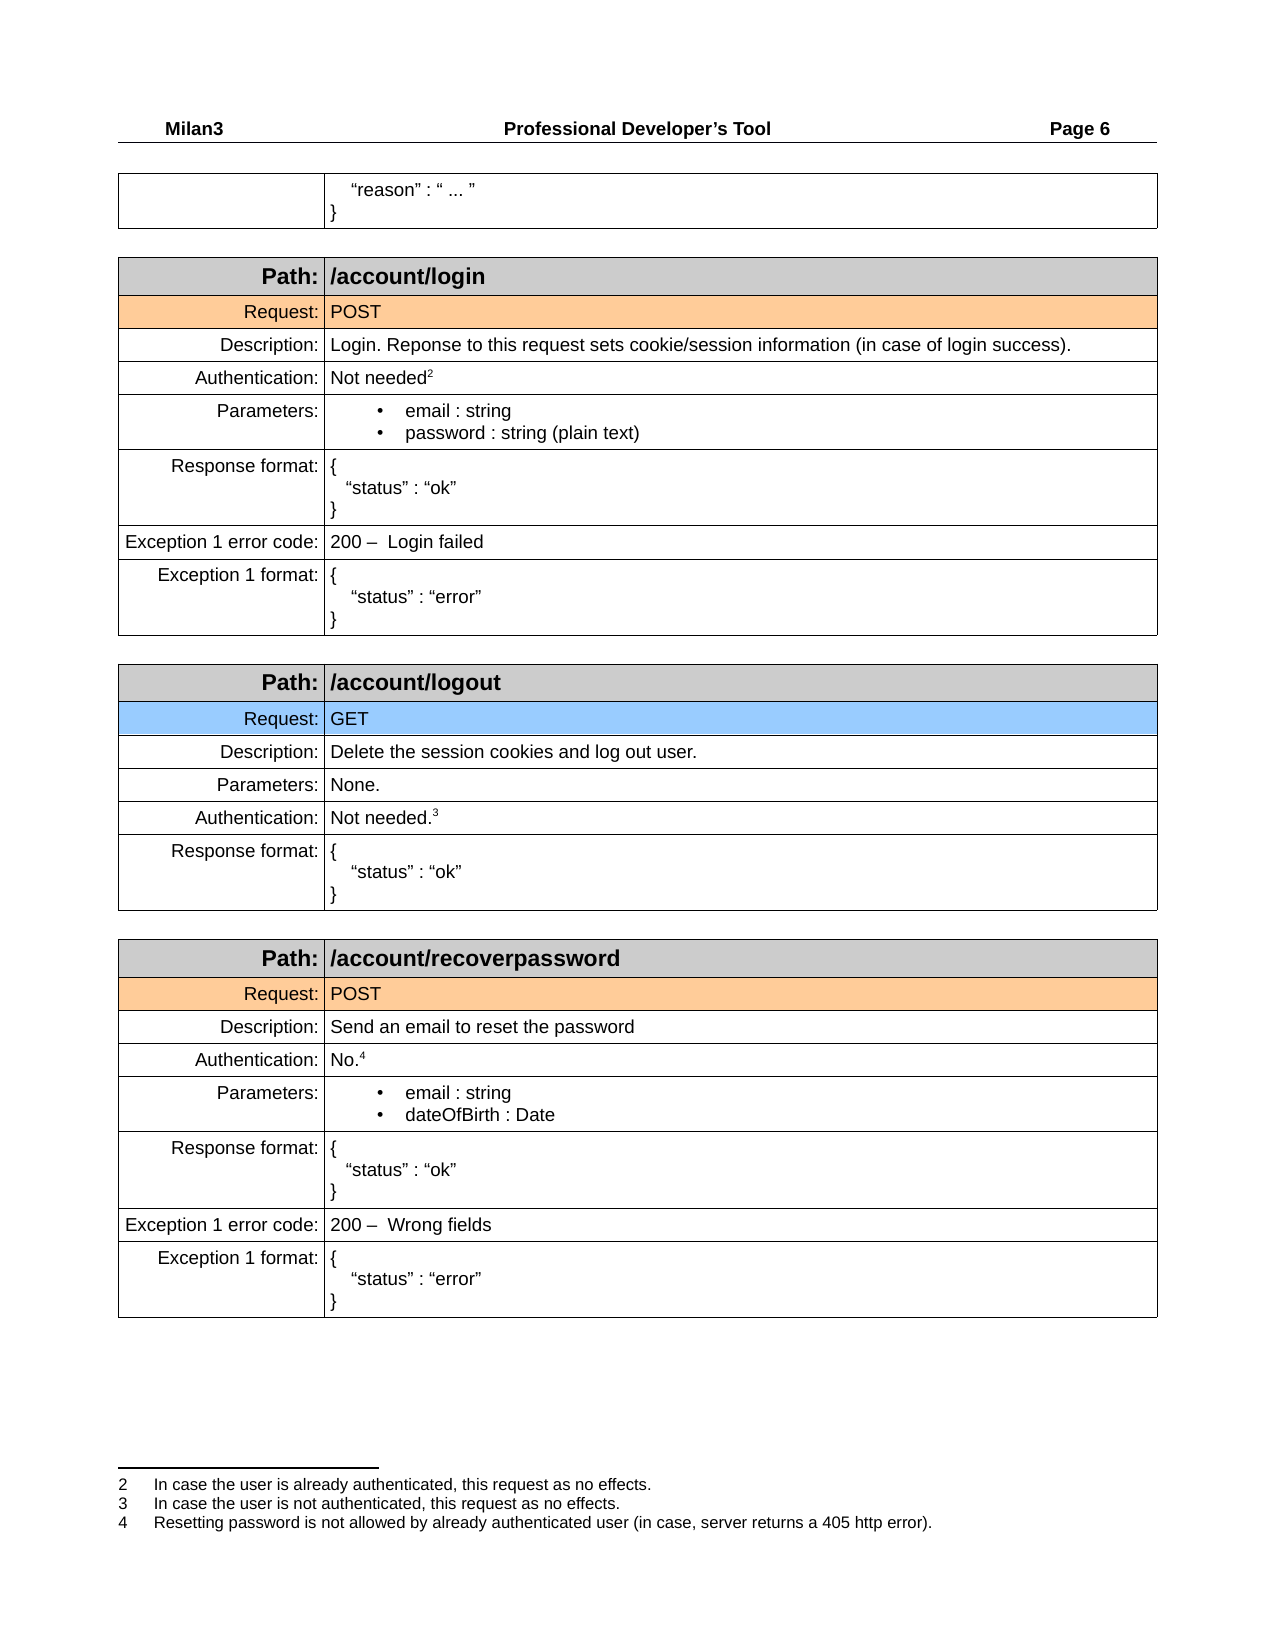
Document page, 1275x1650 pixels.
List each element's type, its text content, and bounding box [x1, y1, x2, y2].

table_cell Send an email to reset the password [325, 1011, 1157, 1043]
table_cell Description: [119, 736, 324, 768]
table_header /account/logout [325, 665, 1157, 701]
table_cell Response format: [119, 450, 324, 525]
table_cell GET [325, 702, 1157, 734]
table_cell [119, 174, 324, 228]
table_cell POST [325, 296, 1157, 328]
table_cell Request: [119, 702, 324, 734]
table_cell { “status” : “error” } [325, 560, 1157, 635]
table_cell { “status” : “ok” } [325, 1132, 1157, 1207]
table_cell Authentication: [119, 362, 324, 394]
table_cell 200 – Wrong fields [325, 1209, 1157, 1241]
table_cell 200 – Login failed [325, 526, 1157, 558]
table_cell Response format: [119, 1132, 324, 1207]
table_cell { “status” : “error” } [325, 1242, 1157, 1317]
table_cell Not needed [325, 362, 1157, 394]
table_cell Exception 1 error code: [119, 526, 324, 558]
table_cell None. [325, 769, 1157, 801]
table_cell Description: [119, 1011, 324, 1043]
table_cell Delete the session cookies and log out user. [325, 736, 1157, 768]
table_header /account/recoverpassword [325, 940, 1157, 977]
table_header Path: [119, 258, 324, 295]
table_cell Login. Reponse to this request sets cookie/session information (in case of login success). [325, 329, 1157, 361]
table_cell { “status” : “ok” } [325, 450, 1157, 525]
table_cell Not needed. [325, 802, 1157, 834]
table_cell email : string password : string (plain text) [325, 395, 1157, 449]
table_cell Request: [119, 978, 324, 1010]
table_cell Parameters: [119, 1077, 324, 1131]
table_header Path: [119, 940, 324, 977]
table_cell { “status” : “ok” } [325, 835, 1157, 910]
table_cell Parameters: [119, 769, 324, 801]
table_cell POST [325, 978, 1157, 1010]
table_cell Description: [119, 329, 324, 361]
table_cell Authentication: [119, 802, 324, 834]
table_cell Exception 1 error code: [119, 1209, 324, 1241]
table_cell Authentication: [119, 1044, 324, 1076]
table_cell Exception 1 format: [119, 560, 324, 635]
table_cell Parameters: [119, 395, 324, 449]
table_header Path: [119, 665, 324, 701]
table_cell email : string dateOfBirth : Date [325, 1077, 1157, 1131]
table_cell “reason” : “ ... ” } [325, 174, 1157, 228]
table_cell Response format: [119, 835, 324, 910]
table_cell No. [325, 1044, 1157, 1076]
table_header /account/login [325, 258, 1157, 295]
table_cell Exception 1 format: [119, 1242, 324, 1317]
table_cell Request: [119, 296, 324, 328]
